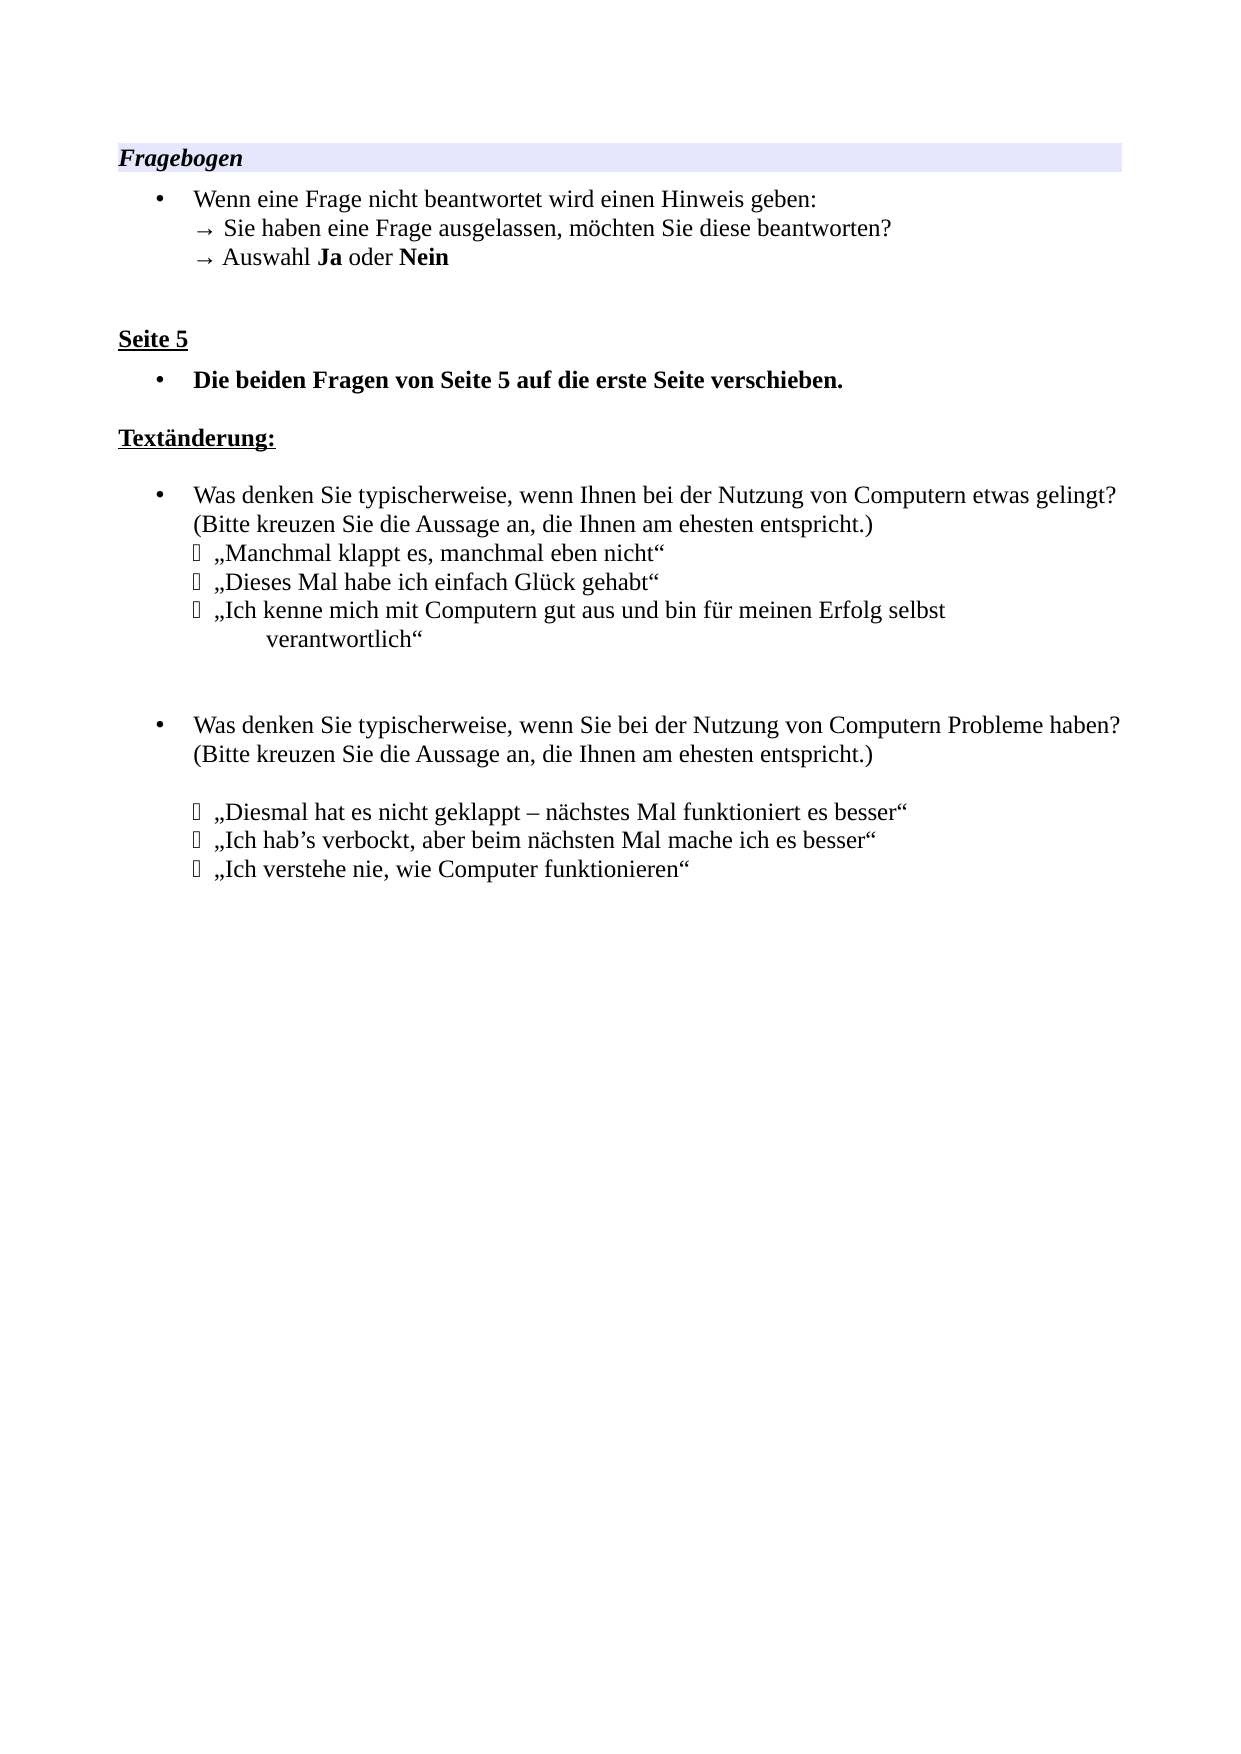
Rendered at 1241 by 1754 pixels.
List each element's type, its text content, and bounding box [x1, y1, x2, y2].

list Die beiden Fragen von Seite 5 auf die erste Seite verschieben. [156, 366, 1122, 394]
list Wenn eine Frage nicht beantwortet wird einen Hinweis geben: [156, 184, 1122, 213]
text c „Ich kenne mich mit Computern gut aus und bin für meinen Erfolg selbst verantwortlich“ [118, 596, 1122, 653]
subtitle Seite 5 [118, 324, 1122, 353]
text → Auswahl Ja oder Nein [118, 242, 1122, 271]
text → Sie haben eine Frage ausgelassen, möchten Sie diese beantworten? [118, 213, 1122, 242]
text Textänderung: [118, 423, 1122, 452]
text c „Dieses Mal habe ich einfach Glück gehabt“ [118, 567, 1122, 596]
text c „Diesmal hat es nicht geklappt – nächstes Mal funktioniert es besser“ [118, 797, 1122, 826]
list Was denken Sie typischerweise, wenn Sie bei der Nutzung von Computern Probleme haben? (Bitte kreuzen Sie die Aussage an, die Ihnen am ehesten entspricht.) [156, 711, 1122, 768]
subtitle Fragebogen [118, 143, 1122, 172]
text c „Ich verstehe nie, wie Computer funktionieren“ [118, 854, 1122, 883]
text c „Manchmal klappt es, manchmal eben nicht“ [118, 538, 1122, 567]
text c „Ich hab’s verbockt, aber beim nächsten Mal mache ich es besser“ [118, 826, 1122, 854]
list Was denken Sie typischerweise, wenn Ihnen bei der Nutzung von Computern etwas gelingt? (Bitte kreuzen Sie die Aussage an, die Ihnen am ehesten entspricht.) [156, 481, 1122, 538]
